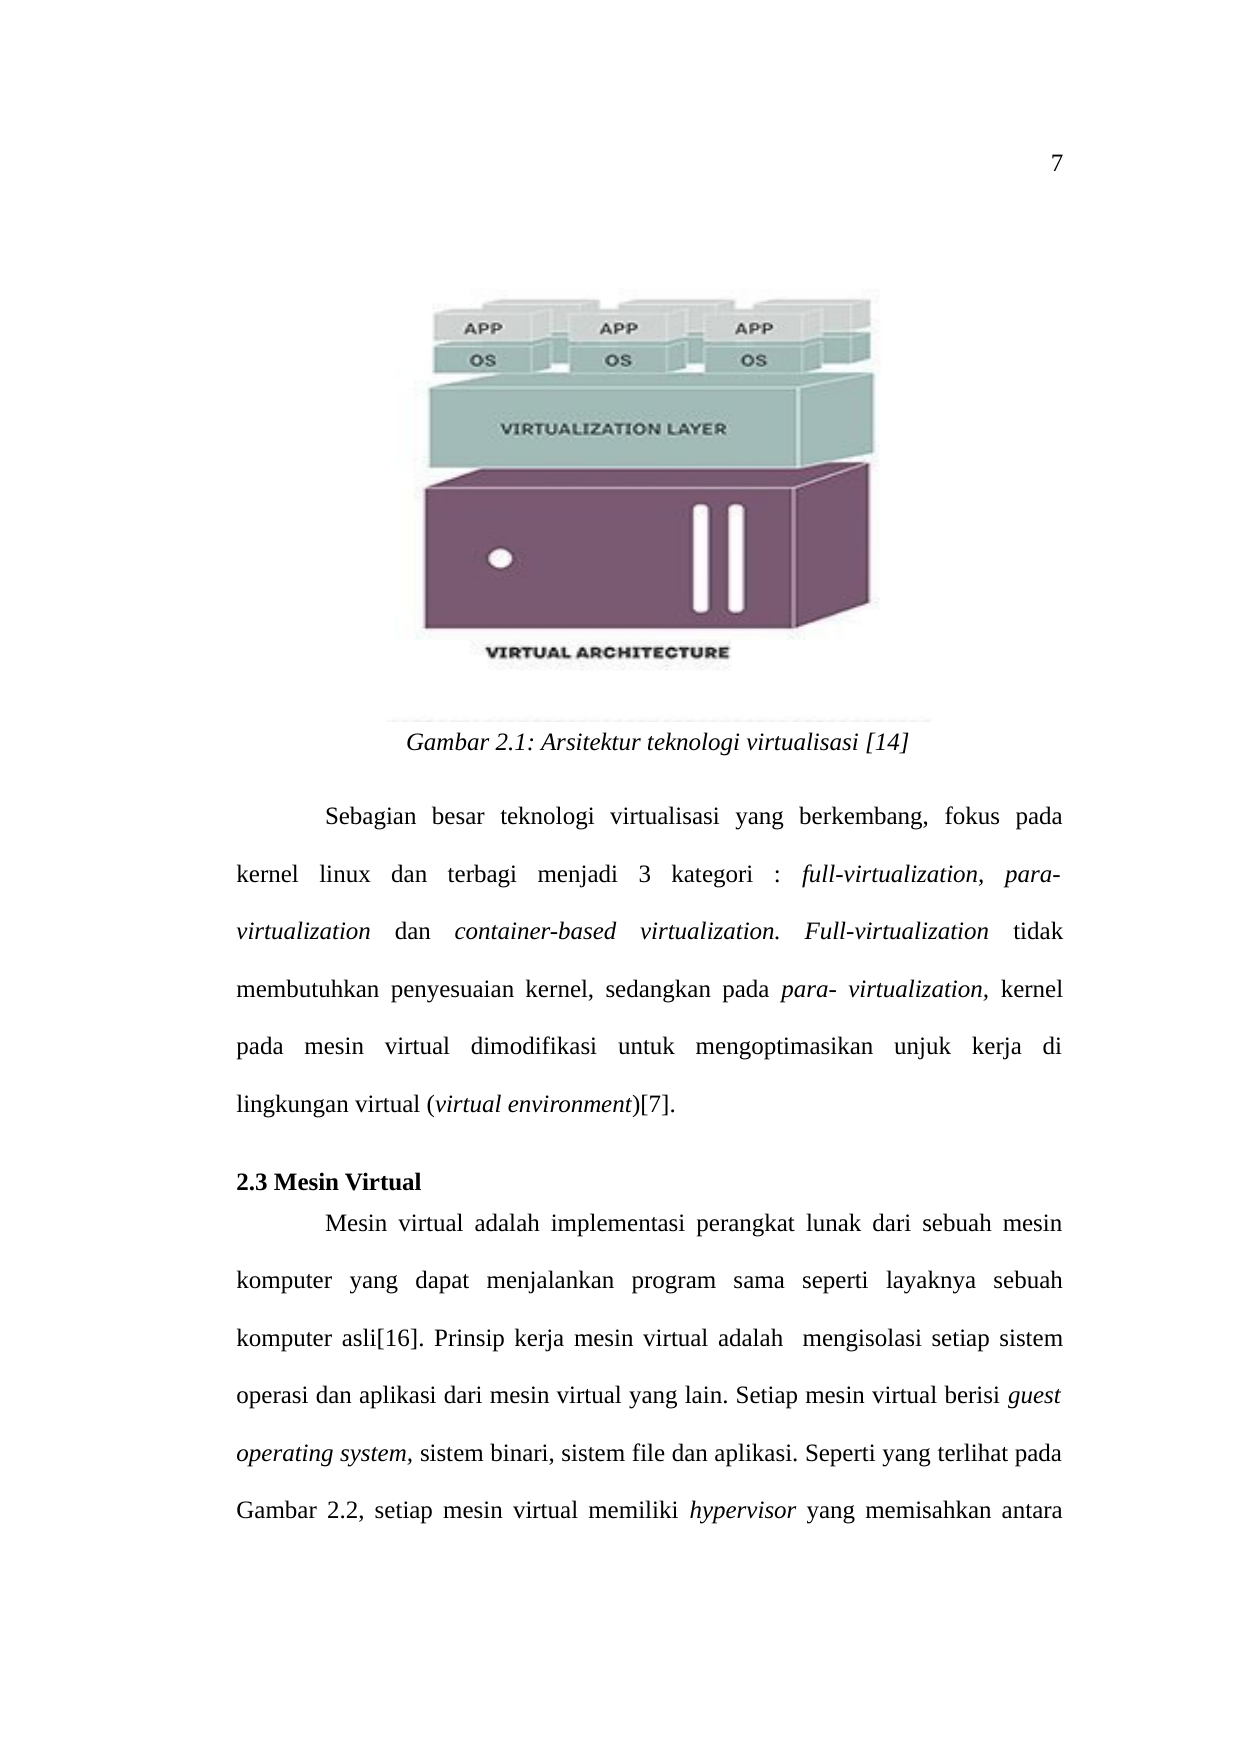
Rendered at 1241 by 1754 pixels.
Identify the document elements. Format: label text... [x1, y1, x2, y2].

text Gambar 2.1: Arsitektur teknologi virtualisasi [14] [386, 722, 931, 755]
picture [386, 215, 932, 722]
text Sebagian besar teknologi virtualisasi yang berkembang, fokus pada kernel linux dan terbagi menjadi 3 kategori : full-virtualization, para-virtualization dan container-based virtualization. Full-virtualization tidak membutuhkan penyesuaian kernel, sedangkan pada para- virtualization, kernel pada mesin virtual dimodifikasi untuk mengoptimasikan unjuk kerja di lingkungan virtual (virtual environment)[7]. [236, 744, 1063, 1117]
subtitle Mesin Virtual [236, 1167, 1063, 1196]
text Mesin virtual adalah implementasi perangkat lunak dari sebuah mesin komputer yang dapat menjalankan program sama seperti layaknya sebuah komputer asli[16]. Prinsip kerja mesin virtual adalah mengisolasi setiap sistem operasi dan aplikasi dari mesin virtual yang lain. Setiap mesin virtual berisi guest operating system, sistem binari, sistem file dan aplikasi. Seperti yang terlihat pada Gambar 2.2, setiap mesin virtual memiliki hypervisor yang memisahkan antara [236, 1208, 1063, 1524]
